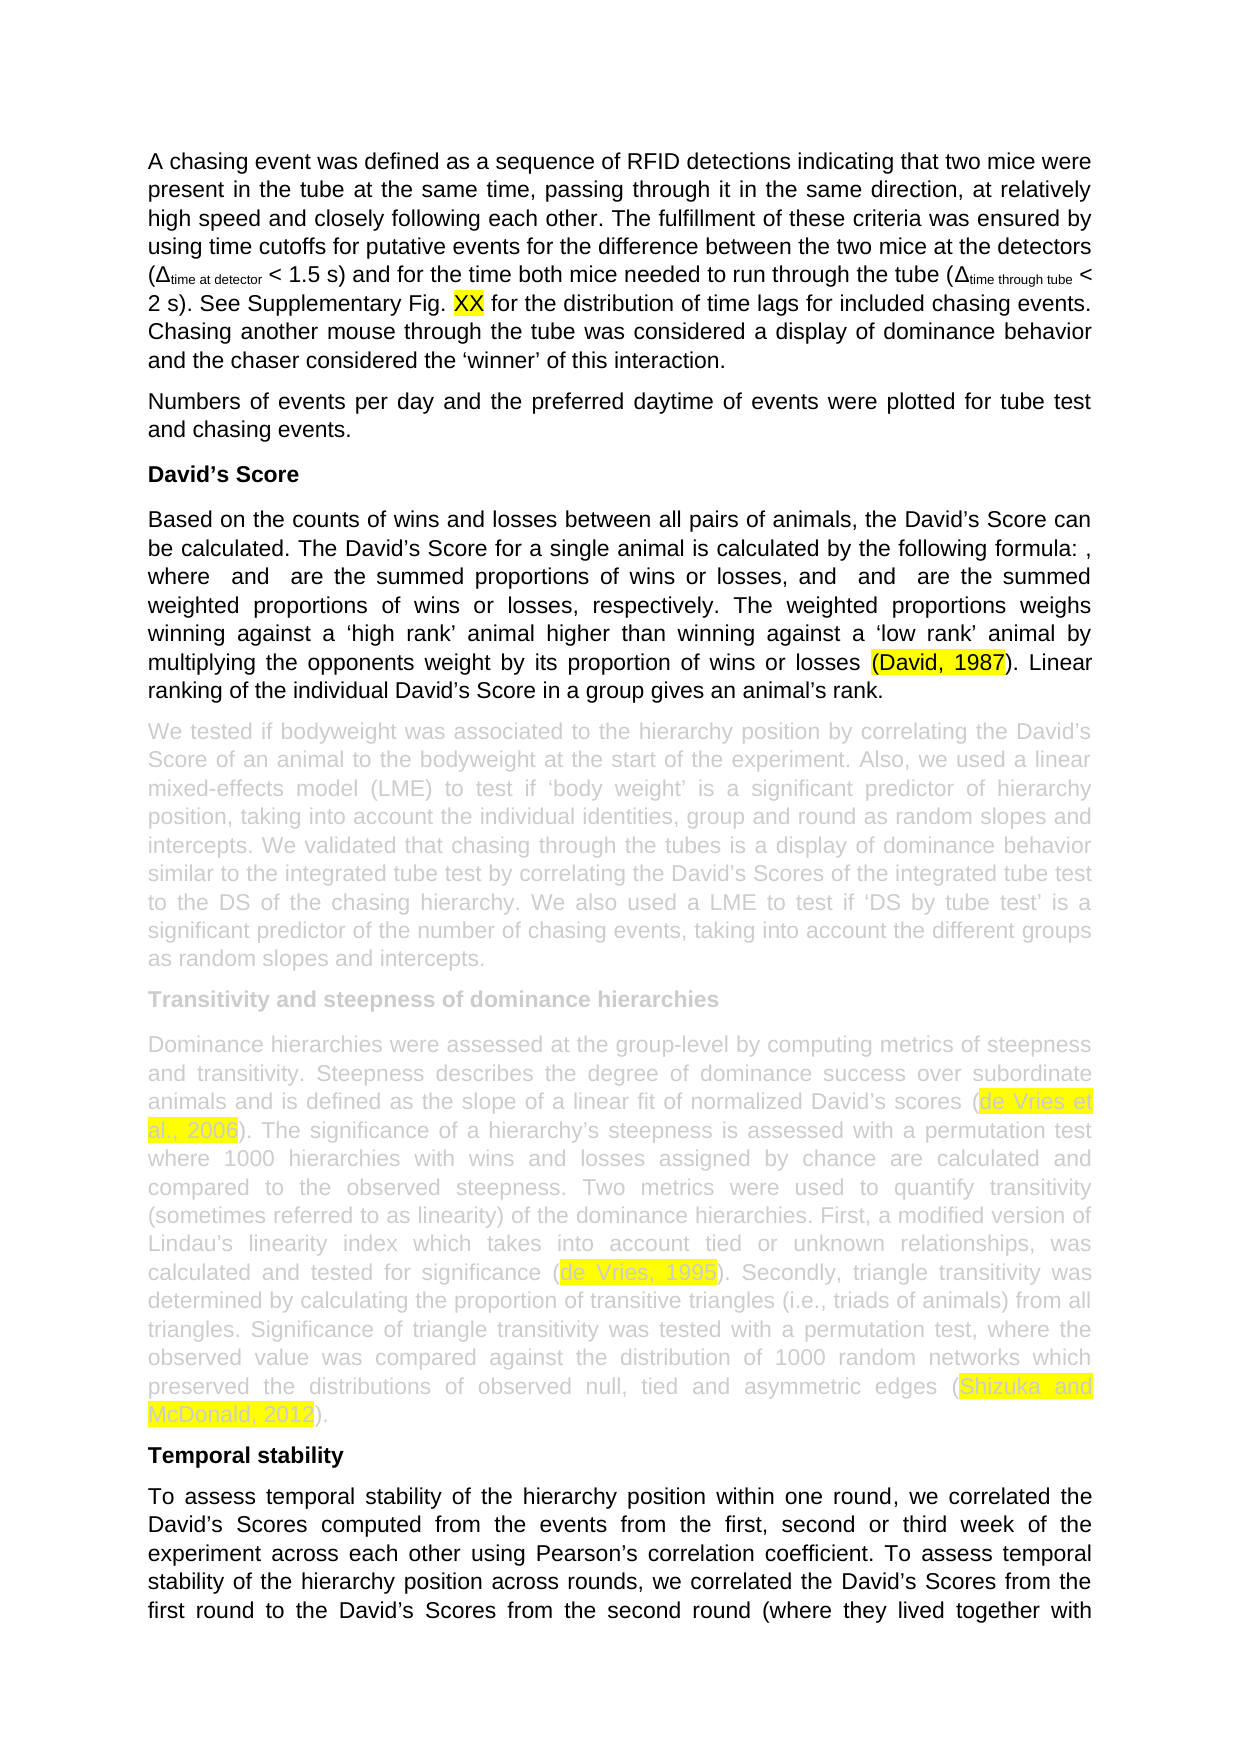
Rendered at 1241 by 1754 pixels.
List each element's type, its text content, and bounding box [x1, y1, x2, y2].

text A chasing event was defined as a sequence of RFID detections indicating that two mice were present in the tube at the same time, passing through it in the same direction, at relatively high speed and closely following each other. The fulfillment of these criteria was ensured by using time cutoffs for putative events for the difference between the two mice at the detectors (Δtime at detector < 1.5 s) and for the time both mice needed to run through the tube (Δtime through tube < 2 s). See Supplementary Fig. XX for the distribution of time lags for included chasing events. Chasing another mouse through the tube was considered a display of dominance behavior and the chaser considered the ‘winner’ of this interaction. [148, 148, 1093, 373]
text Temporal stability [148, 1442, 1093, 1468]
text Transitivity and steepness of dominance hierarchies [148, 986, 1093, 1013]
text David’s Score [148, 461, 1093, 487]
text Dominance hierarchies were assessed at the group-level by computing metrics of steepness and transitivity. Steepness describes the degree of dominance success over subordinate animals and is defined as the slope of a linear fit of normalized David’s scores (de Vries et al., 2006). The significance of a hierarchy’s steepness is assessed with a permutation test where 1000 hierarchies with wins and losses assigned by chance are calculated and compared to the observed steepness. Two metrics were used to quantify transitivity (sometimes referred to as linearity) of the dominance hierarchies. First, a modified version of Lindau’s linearity index which takes into account tied or unknown relationships, was calculated and tested for significance (de Vries, 1995). Secondly, triangle transitivity was determined by calculating the proportion of transitive triangles (i.e., triads of animals) from all triangles. Significance of triangle transitivity was tested with a permutation test, where the observed value was compared against the distribution of 1000 random networks which preserved the distributions of observed null, tied and asymmetric edges (Shizuka and McDonald, 2012). [148, 1031, 1093, 1427]
text Based on the counts of wins and losses between all pairs of animals, the David’s Score can be calculated. The David’s Score for a single animal is calculated by the following formula: , where and are the summed proportions of wins or losses, and and are the summed weighted proportions of wins or losses, respectively. The weighted proportions weighs winning against a ‘high rank’ animal higher than winning against a ‘low rank’ animal by multiplying the opponents weight by its proportion of wins or losses (David, 1987). Linear ranking of the individual David’s Score in a group gives an animal’s rank. [148, 506, 1093, 703]
text We tested if bodyweight was associated to the hierarchy position by correlating the David’s Score of an animal to the bodyweight at the start of the experiment. Also, we used a linear mixed-effects model (LME) to test if ‘body weight’ is a significant predictor of hierarchy position, taking into account the individual identities, group and round as random slopes and intercepts. We validated that chasing through the tubes is a display of dominance behavior similar to the integrated tube test by correlating the David’s Scores of the integrated tube test to the DS of the chasing hierarchy. We also used a LME to test if ‘DS by tube test’ is a significant predictor of the number of chasing events, taking into account the different groups as random slopes and intercepts. [148, 718, 1093, 972]
text Numbers of events per day and the preferred daytime of events were plotted for tube test and chasing events. [148, 388, 1093, 442]
text To assess temporal stability of the hierarchy position within one round, we correlated the David’s Scores computed from the events from the first, second or third week of the experiment across each other using Pearson’s correlation coefficient. To assess temporal stability of the hierarchy position across rounds, we correlated the David’s Scores from the first round to the David’s Scores from the second round (where they lived together with [148, 1483, 1093, 1623]
